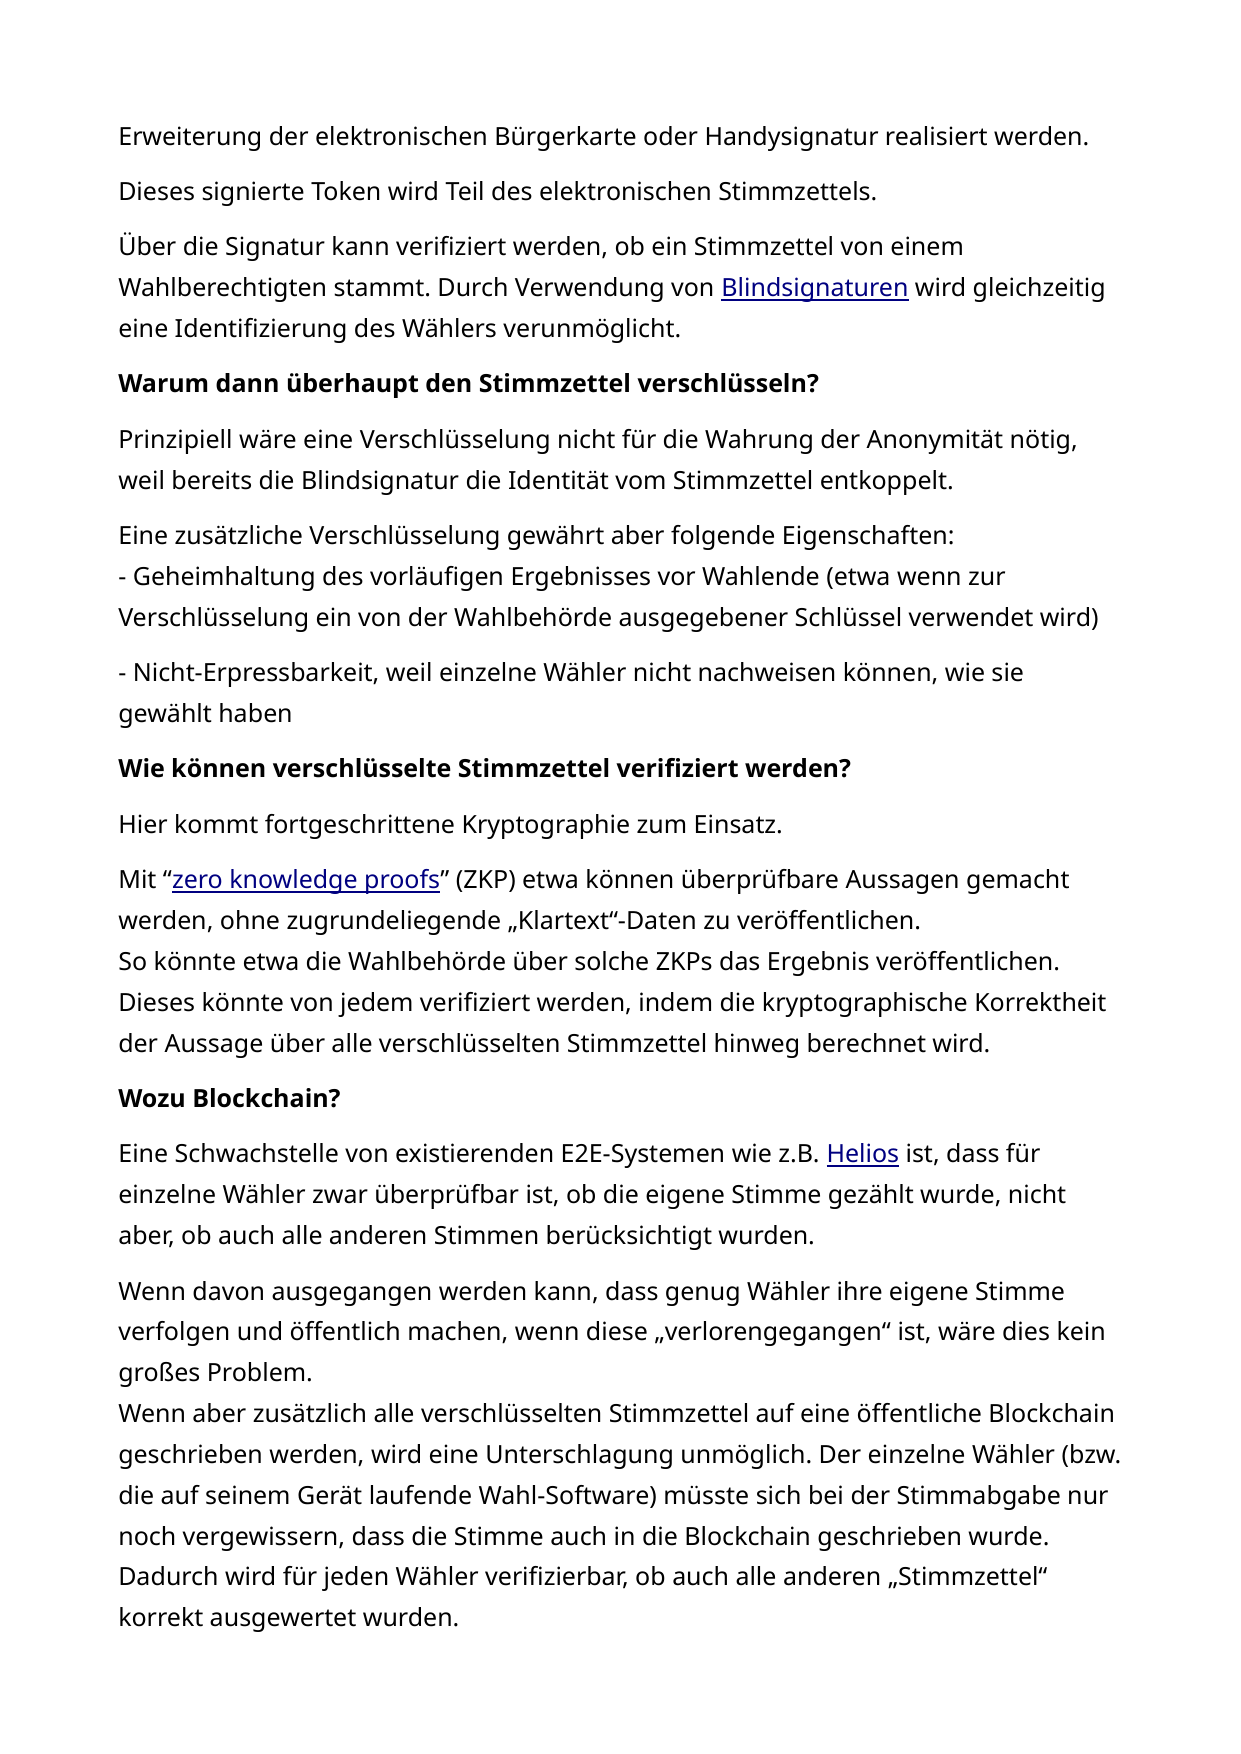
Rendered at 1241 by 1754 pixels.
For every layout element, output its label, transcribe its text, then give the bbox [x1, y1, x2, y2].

text Mit “zero knowledge proofs” (ZKP) etwa können überprüfbare Aussagen gemacht werden, ohne zugrundeliegende „Klartext“-Daten zu veröffentlichen. So könnte etwa die Wahlbehörde über solche ZKPs das Ergebnis veröffentlichen. Dieses könnte von jedem verifiziert werden, indem die kryptographische Korrektheit der Aussage über alle verschlüsselten Stimmzettel hinweg berechnet wird. [118, 862, 1122, 1059]
text Prinzipiell wäre eine Verschlüsselung nicht für die Wahrung der Anonymität nötig, weil bereits die Blindsignatur die Identität vom Stimmzettel entkoppelt. [118, 421, 1122, 496]
text Wozu Blockchain? [118, 1081, 1122, 1115]
text Warum dann überhaupt den Stimmzettel verschlüsseln? [118, 366, 1122, 400]
text Eine zusätzliche Verschlüsselung gewährt aber folgende Eigenschaften: - Geheimhaltung des vorläufigen Ergebnisses vor Wahlende (etwa wenn zur Verschlüsselung ein von der Wahlbehörde ausgegebener Schlüssel verwendet wird) [118, 518, 1122, 633]
text Eine Schwachstelle von existierenden E2E-Systemen wie z.B. Helios ist, dass für einzelne Wähler zwar überprüfbar ist, ob die eigene Stimme gezählt wurde, nicht aber, ob auch alle anderen Stimmen berücksichtigt wurden. [118, 1136, 1122, 1252]
text - Nicht-Erpressbarkeit, weil einzelne Wähler nicht nachweisen können, wie sie gewählt haben [118, 655, 1122, 730]
text Hier kommt fortgeschrittene Kryptographie zum Einsatz. [118, 806, 1122, 841]
text Wenn davon ausgegangen werden kann, dass genug Wähler ihre eigene Stimme verfolgen und öffentlich machen, wenn diese „verlorengegangen“ ist, wäre dies kein großes Problem. Wenn aber zusätzlich alle verschlüsselten Stimmzettel auf eine öffentliche Blockchain geschrieben werden, wird eine Unterschlagung unmöglich. Der einzelne Wähler (bzw. die auf seinem Gerät laufende Wahl-Software) müsste sich bei der Stimmabgabe nur noch vergewissern, dass die Stimme auch in die Blockchain geschrieben wurde. Dadurch wird für jeden Wähler verifizierbar, ob auch alle anderen „Stimmzettel“ korrekt ausgewertet wurden. [118, 1273, 1122, 1634]
text Über die Signatur kann verifiziert werden, ob ein Stimmzettel von einem Wahlberechtigten stammt. Durch Verwendung von Blindsignaturen wird gleichzeitig eine Identifizierung des Wählers verunmöglicht. [118, 229, 1122, 345]
text Wie können verschlüsselte Stimmzettel verifiziert werden? [118, 751, 1122, 785]
text Dieses signierte Token wird Teil des elektronischen Stimmzettels. [118, 173, 1122, 208]
text Erweiterung der elektronischen Bürgerkarte oder Handysignatur realisiert werden. [118, 118, 1122, 152]
